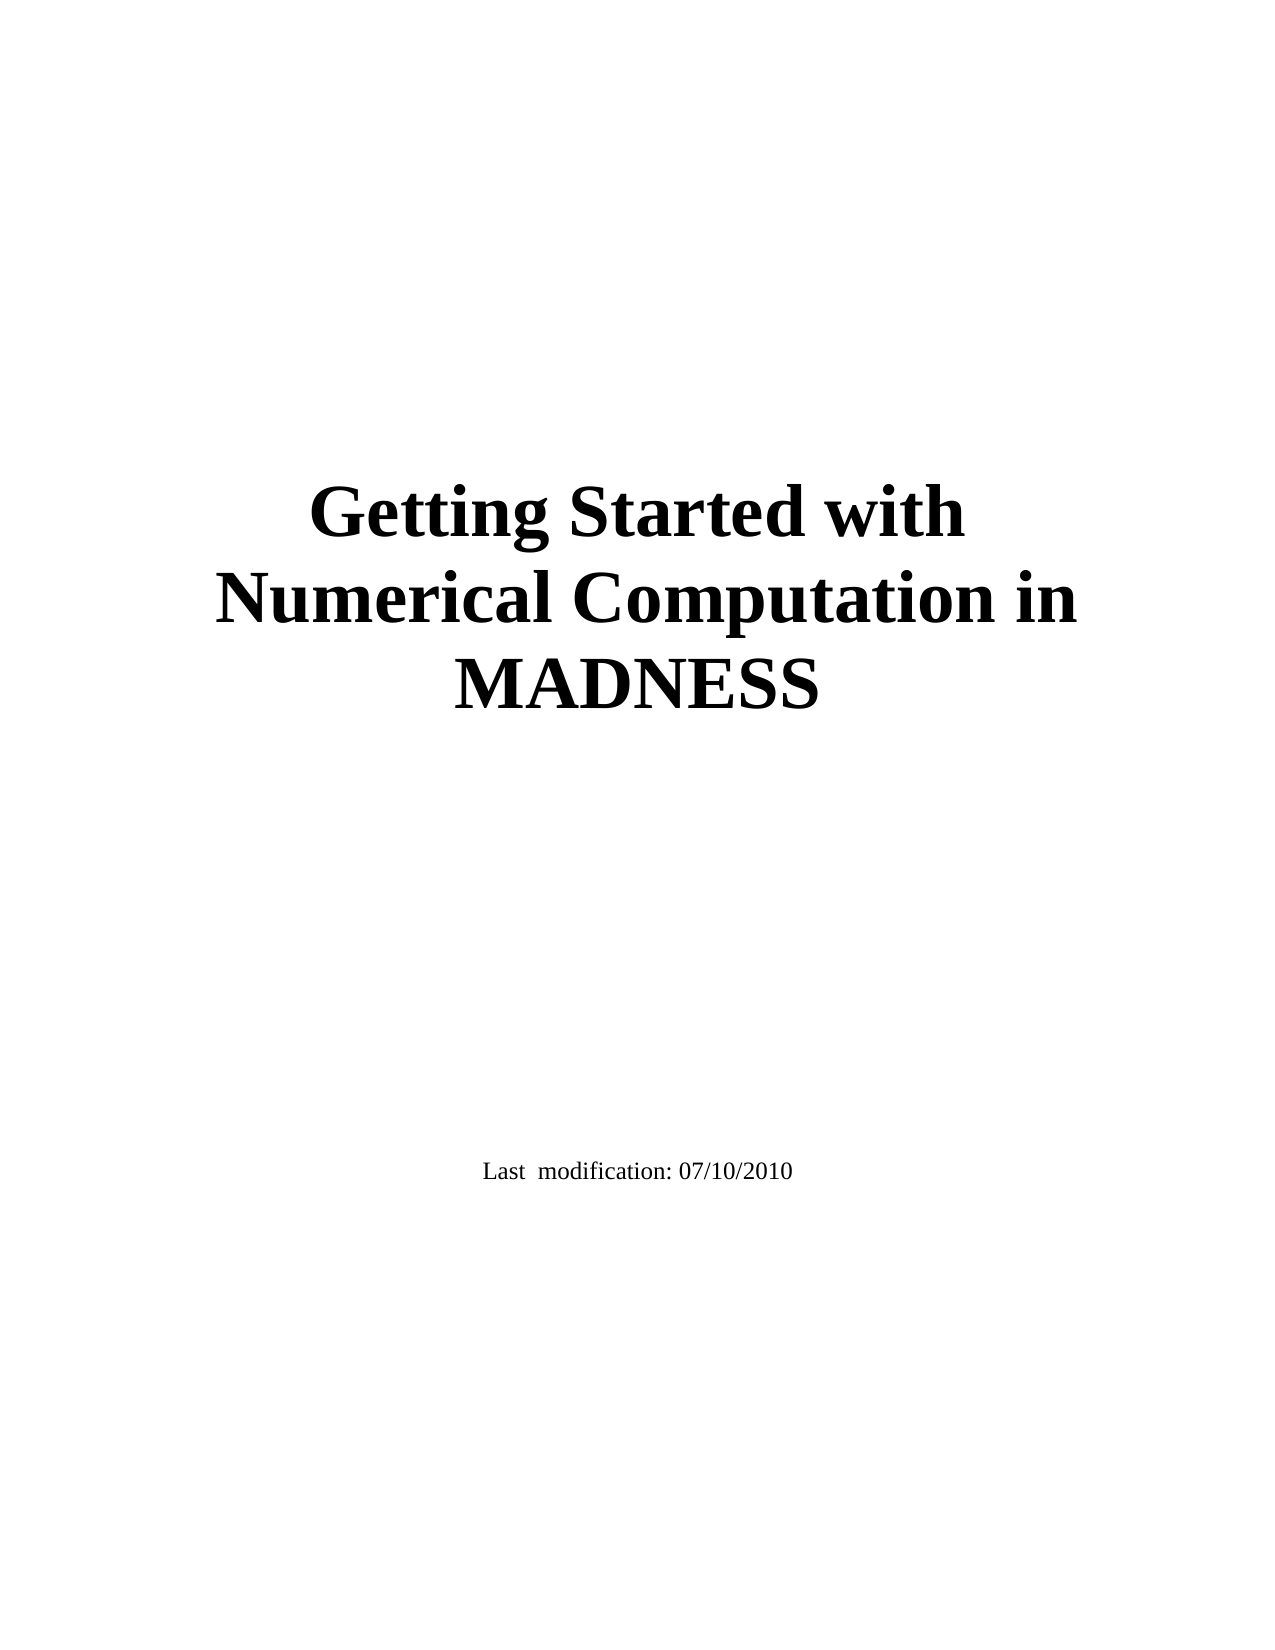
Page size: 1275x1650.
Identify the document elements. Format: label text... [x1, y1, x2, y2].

text Getting Started with [150, 466, 1125, 552]
text MADNESS [150, 639, 1125, 725]
text Numerical Computation in [150, 552, 1125, 639]
text Last modification: 07/10/2010 [150, 1156, 1125, 1185]
